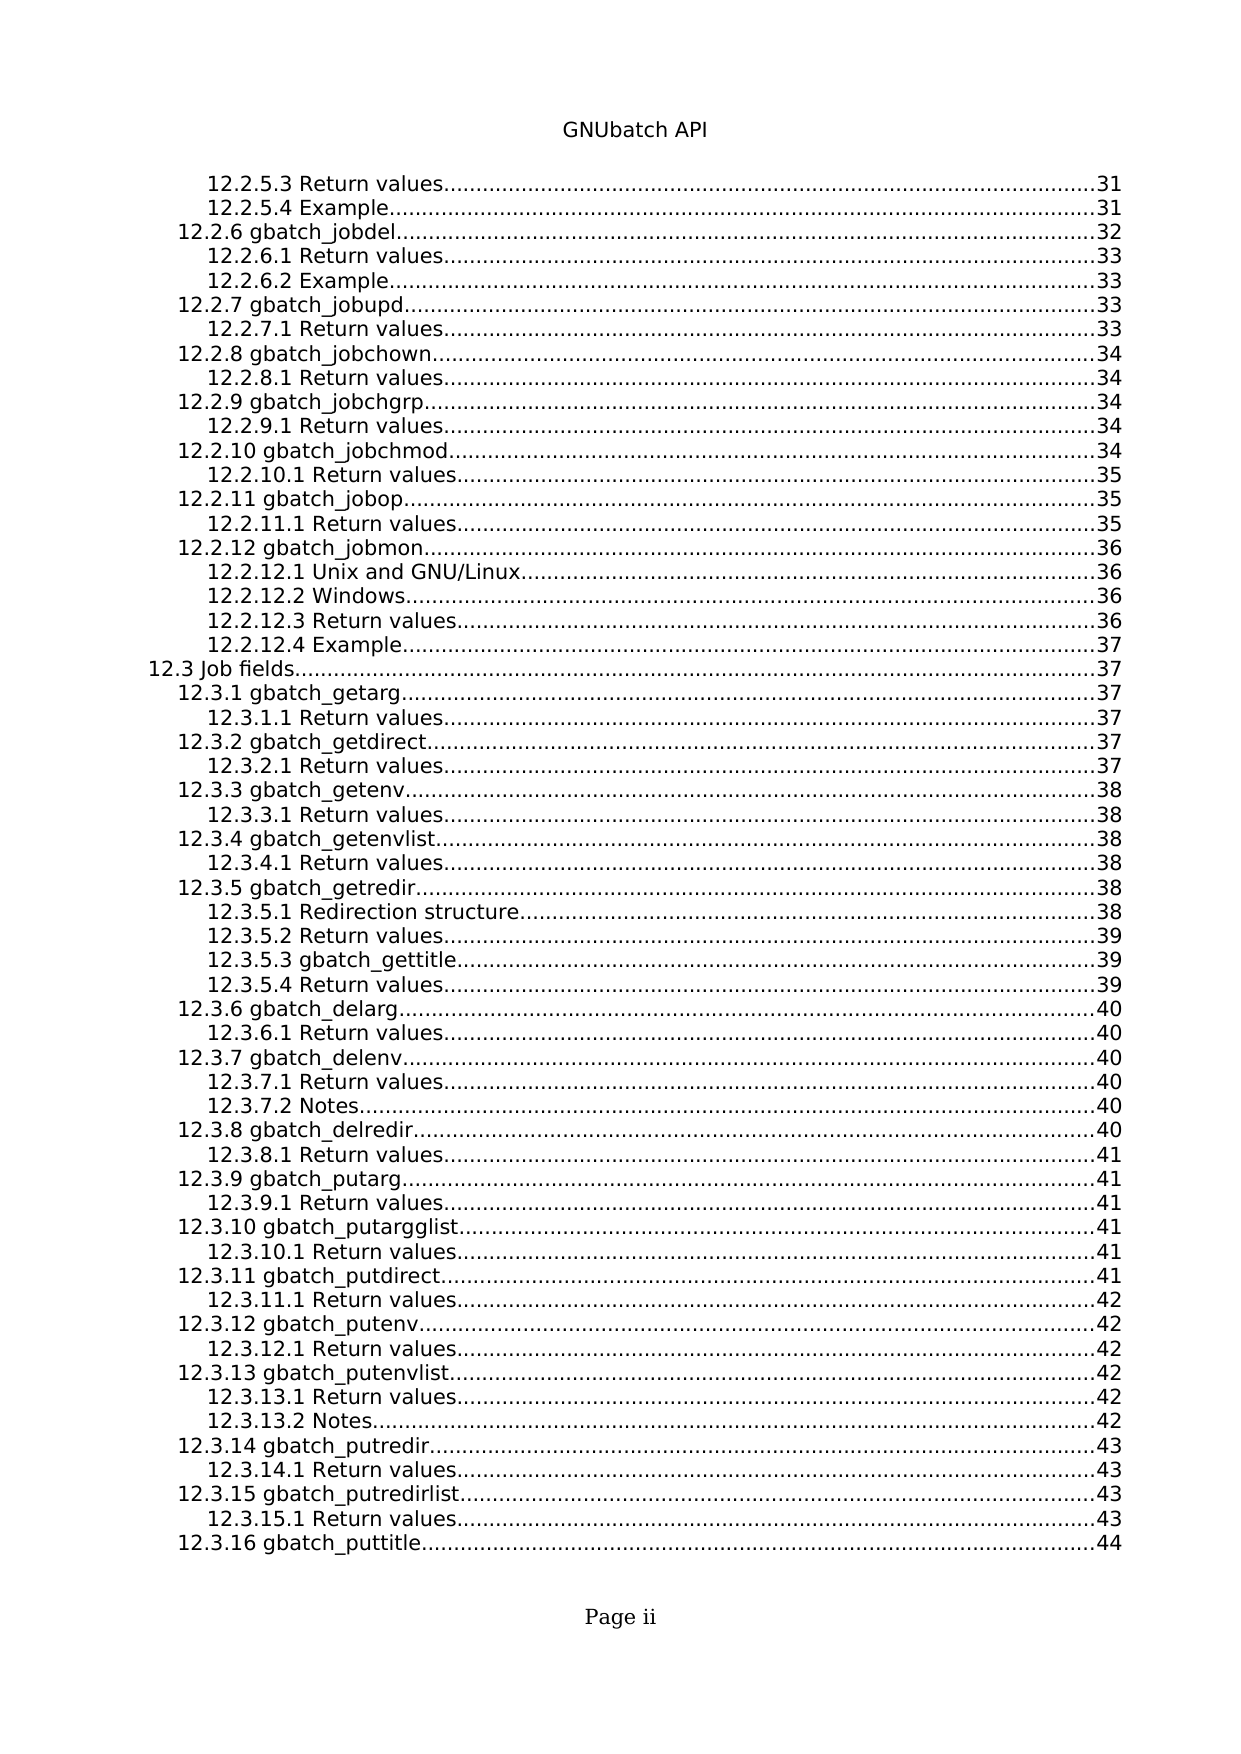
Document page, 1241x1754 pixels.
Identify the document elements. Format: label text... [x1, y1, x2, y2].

text 12.2.5.3 Return values 31 [207, 172, 1122, 196]
text 12.3.13.1 Return values 42 [207, 1385, 1122, 1410]
text 12.3.3.1 Return values 38 [207, 803, 1122, 827]
text 12.2.8.1 Return values 34 [207, 366, 1122, 390]
text 12.3.11 gbatch_putdirect 41 [177, 1264, 1122, 1288]
text 12.3.5.1 Redirection structure 38 [207, 900, 1122, 924]
text 12.2.7.1 Return values 33 [207, 317, 1122, 342]
text 12.3.9.1 Return values 41 [207, 1191, 1122, 1216]
text 12.3.4.1 Return values 38 [207, 851, 1122, 876]
text 12.3.15.1 Return values 43 [207, 1507, 1122, 1531]
text 12.3.14.1 Return values 43 [207, 1458, 1122, 1482]
text 12.3.5.4 Return values 39 [207, 973, 1122, 997]
text 12.2.12.1 Unix and GNU/Linux 36 [207, 560, 1122, 584]
text 12.2.9 gbatch_jobchgrp 34 [177, 390, 1122, 414]
text 12.2.5.4 Example 31 [207, 196, 1122, 220]
text 12.3.7 gbatch_delenv 40 [177, 1046, 1122, 1070]
text 12.3.10.1 Return values 41 [207, 1240, 1122, 1264]
text 12.3.8 gbatch_delredir 40 [177, 1118, 1122, 1143]
text 12.3.5.3 gbatch_gettitle 39 [207, 948, 1122, 973]
text 12.3.9 gbatch_putarg 41 [177, 1167, 1122, 1191]
text 12.3.16 gbatch_puttitle 44 [177, 1531, 1122, 1555]
text 12.3.12.1 Return values 42 [207, 1337, 1122, 1361]
text 12.3.2 gbatch_getdirect 37 [177, 730, 1122, 754]
text 12.3.15 gbatch_putredirlist 43 [177, 1482, 1122, 1507]
text 12.3.1.1 Return values 37 [207, 706, 1122, 730]
text 12.3.3 gbatch_getenv 38 [177, 779, 1122, 803]
text 12.3.13 gbatch_putenvlist 42 [177, 1361, 1122, 1385]
text 12.2.10.1 Return values 35 [207, 463, 1122, 487]
text 12.3.5.2 Return values 39 [207, 924, 1122, 948]
text 12.3.14 gbatch_putredir 43 [177, 1434, 1122, 1458]
text 12.3.7.1 Return values 40 [207, 1070, 1122, 1094]
text 12.2.7 gbatch_jobupd 33 [177, 293, 1122, 317]
text 12.2.9.1 Return values 34 [207, 414, 1122, 439]
text 12.2.10 gbatch_jobchmod 34 [177, 439, 1122, 463]
text 12.3.4 gbatch_getenvlist 38 [177, 827, 1122, 851]
text 12.2.12.2 Windows 36 [207, 584, 1122, 609]
text 12.2.6 gbatch_jobdel 32 [177, 220, 1122, 245]
text 12.2.12.4 Example 37 [207, 633, 1122, 657]
text 12.3.1 gbatch_getarg 37 [177, 682, 1122, 706]
text 12.3.13.2 Notes 42 [207, 1410, 1122, 1434]
text 12.3.6 gbatch_delarg 40 [177, 997, 1122, 1021]
text 12.3.12 gbatch_putenv 42 [177, 1313, 1122, 1337]
text 12.2.11.1 Return values 35 [207, 512, 1122, 536]
text 12.3.8.1 Return values 41 [207, 1143, 1122, 1167]
text 12.2.11 gbatch_jobop 35 [177, 487, 1122, 512]
text 12.2.12.3 Return values 36 [207, 609, 1122, 633]
text 12.3.7.2 Notes 40 [207, 1094, 1122, 1118]
text 12.2.8 gbatch_jobchown 34 [177, 342, 1122, 366]
text 12.2.6.2 Example 33 [207, 269, 1122, 293]
text 12.3.11.1 Return values 42 [207, 1288, 1122, 1313]
text 12.3 Job fields 37 [148, 657, 1122, 682]
text 12.2.6.1 Return values 33 [207, 245, 1122, 269]
text 12.3.2.1 Return values 37 [207, 754, 1122, 779]
text 12.2.12 gbatch_jobmon 36 [177, 536, 1122, 560]
text 12.3.10 gbatch_putargglist 41 [177, 1216, 1122, 1240]
text 12.3.6.1 Return values 40 [207, 1021, 1122, 1046]
text 12.3.5 gbatch_getredir 38 [177, 876, 1122, 900]
